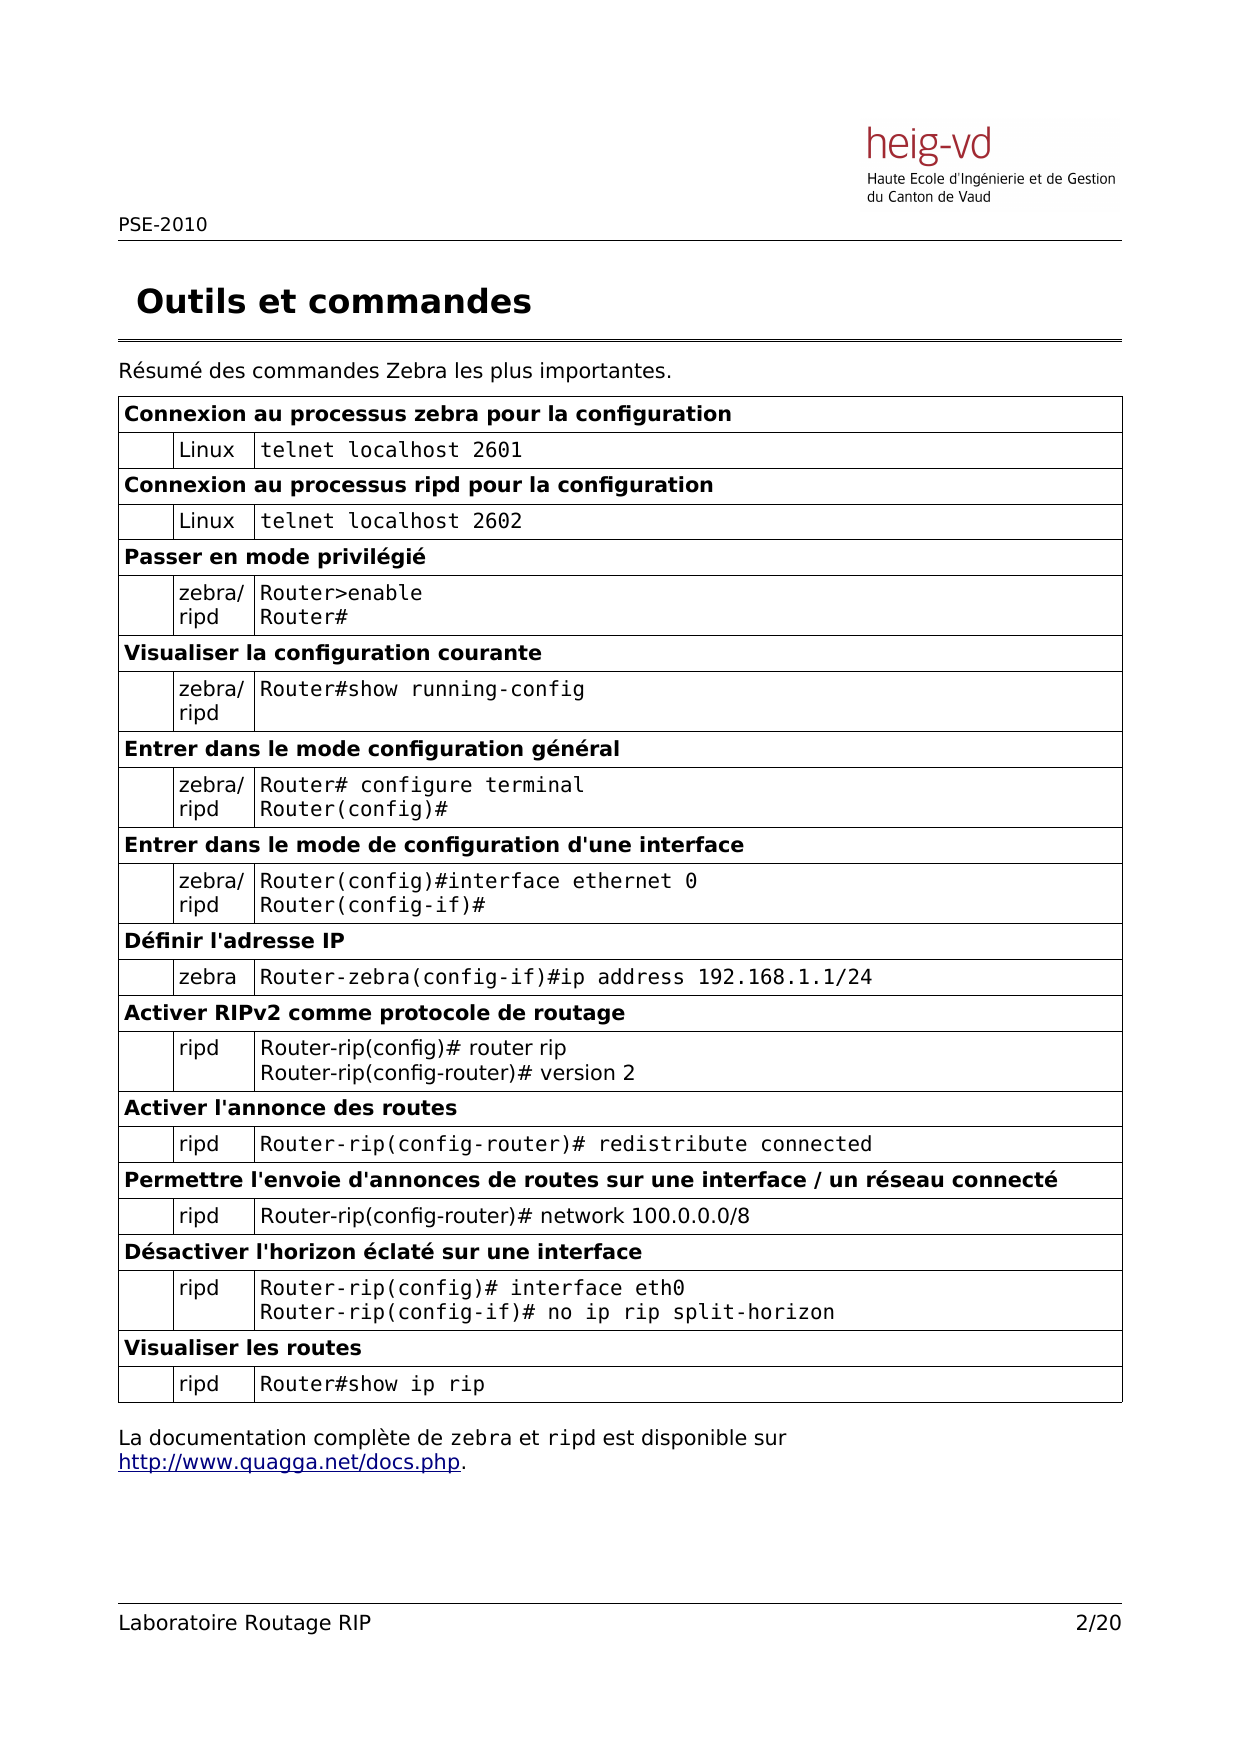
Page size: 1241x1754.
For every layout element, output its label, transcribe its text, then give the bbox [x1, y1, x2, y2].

table_cell zebra/ ripd [174, 864, 254, 923]
text La documentation complète de zebra et ripd est disponible sur http://www.quagga.net/docs.php. [118, 1426, 1122, 1474]
table_cell Router-rip(config)# router rip Router-rip(config-router)# version 2 [255, 1032, 1122, 1091]
table_cell [119, 1367, 173, 1402]
table_cell [119, 1271, 173, 1330]
table_cell [119, 864, 173, 923]
table_cell zebra/ ripd [174, 672, 254, 731]
table_cell ripd [174, 1271, 254, 1330]
table_cell telnet localhost 2601 [255, 433, 1122, 468]
table_cell [119, 433, 173, 468]
table_cell Router# configure terminal Router(config)# [255, 768, 1122, 827]
table_cell Linux [174, 433, 254, 468]
table_cell Permettre l'envoie d'annonces de routes sur une interface / un réseau connecté [119, 1163, 1122, 1198]
table_cell Visualiser les routes [119, 1331, 1122, 1366]
table_cell ripd [174, 1367, 254, 1402]
table_cell Router>enable Router# [255, 576, 1122, 635]
table_cell zebra/ ripd [174, 576, 254, 635]
text Résumé des commandes Zebra les plus importantes. [118, 359, 1122, 383]
table_cell Connexion au processus ripd pour la configuration [119, 469, 1122, 504]
table_cell Router-rip(config-router)# redistribute connected [255, 1127, 1122, 1162]
table_cell Entrer dans le mode de configuration d'une interface [119, 828, 1122, 863]
table_cell zebra/ ripd [174, 768, 254, 827]
subtitle Outils et commandes [118, 265, 1122, 339]
table_cell [119, 960, 173, 995]
table_cell Désactiver l'horizon éclaté sur une interface [119, 1235, 1122, 1270]
table_cell zebra [174, 960, 254, 995]
table_cell telnet localhost 2602 [255, 505, 1122, 539]
table_cell [119, 505, 173, 539]
table_cell Linux [174, 505, 254, 539]
table_cell ripd [174, 1199, 254, 1234]
table_cell Router-zebra(config-if)#ip address 192.168.1.1/24 [255, 960, 1122, 995]
table_cell [119, 576, 173, 635]
table_cell Router(config)#interface ethernet 0 Router(config-if)# [255, 864, 1122, 923]
table_cell Entrer dans le mode configuration général [119, 732, 1122, 767]
table_cell Router#show running-config [255, 672, 1122, 731]
table_cell Visualiser la configuration courante [119, 636, 1122, 671]
table_cell ripd [174, 1032, 254, 1091]
table_cell ripd [174, 1127, 254, 1162]
table_cell Router#show ip rip [255, 1367, 1122, 1402]
table_cell Router-rip(config-router)# network 100.0.0.0/8 [255, 1199, 1122, 1234]
picture [860, 118, 1121, 212]
table_cell [119, 1199, 173, 1234]
table_header Connexion au processus zebra pour la configuration [119, 397, 1122, 432]
table_cell Activer RIPv2 comme protocole de routage [119, 996, 1122, 1031]
table_cell [119, 1127, 173, 1162]
table_cell Passer en mode privilégié [119, 540, 1122, 575]
table_cell Router-rip(config)# interface eth0 Router-rip(config-if)# no ip rip split-horizon [255, 1271, 1122, 1330]
table_cell [119, 768, 173, 827]
table_cell [119, 1032, 173, 1091]
table_cell [119, 672, 173, 731]
table_cell Définir l'adresse IP [119, 924, 1122, 959]
table_cell Activer l'annonce des routes [119, 1092, 1122, 1126]
